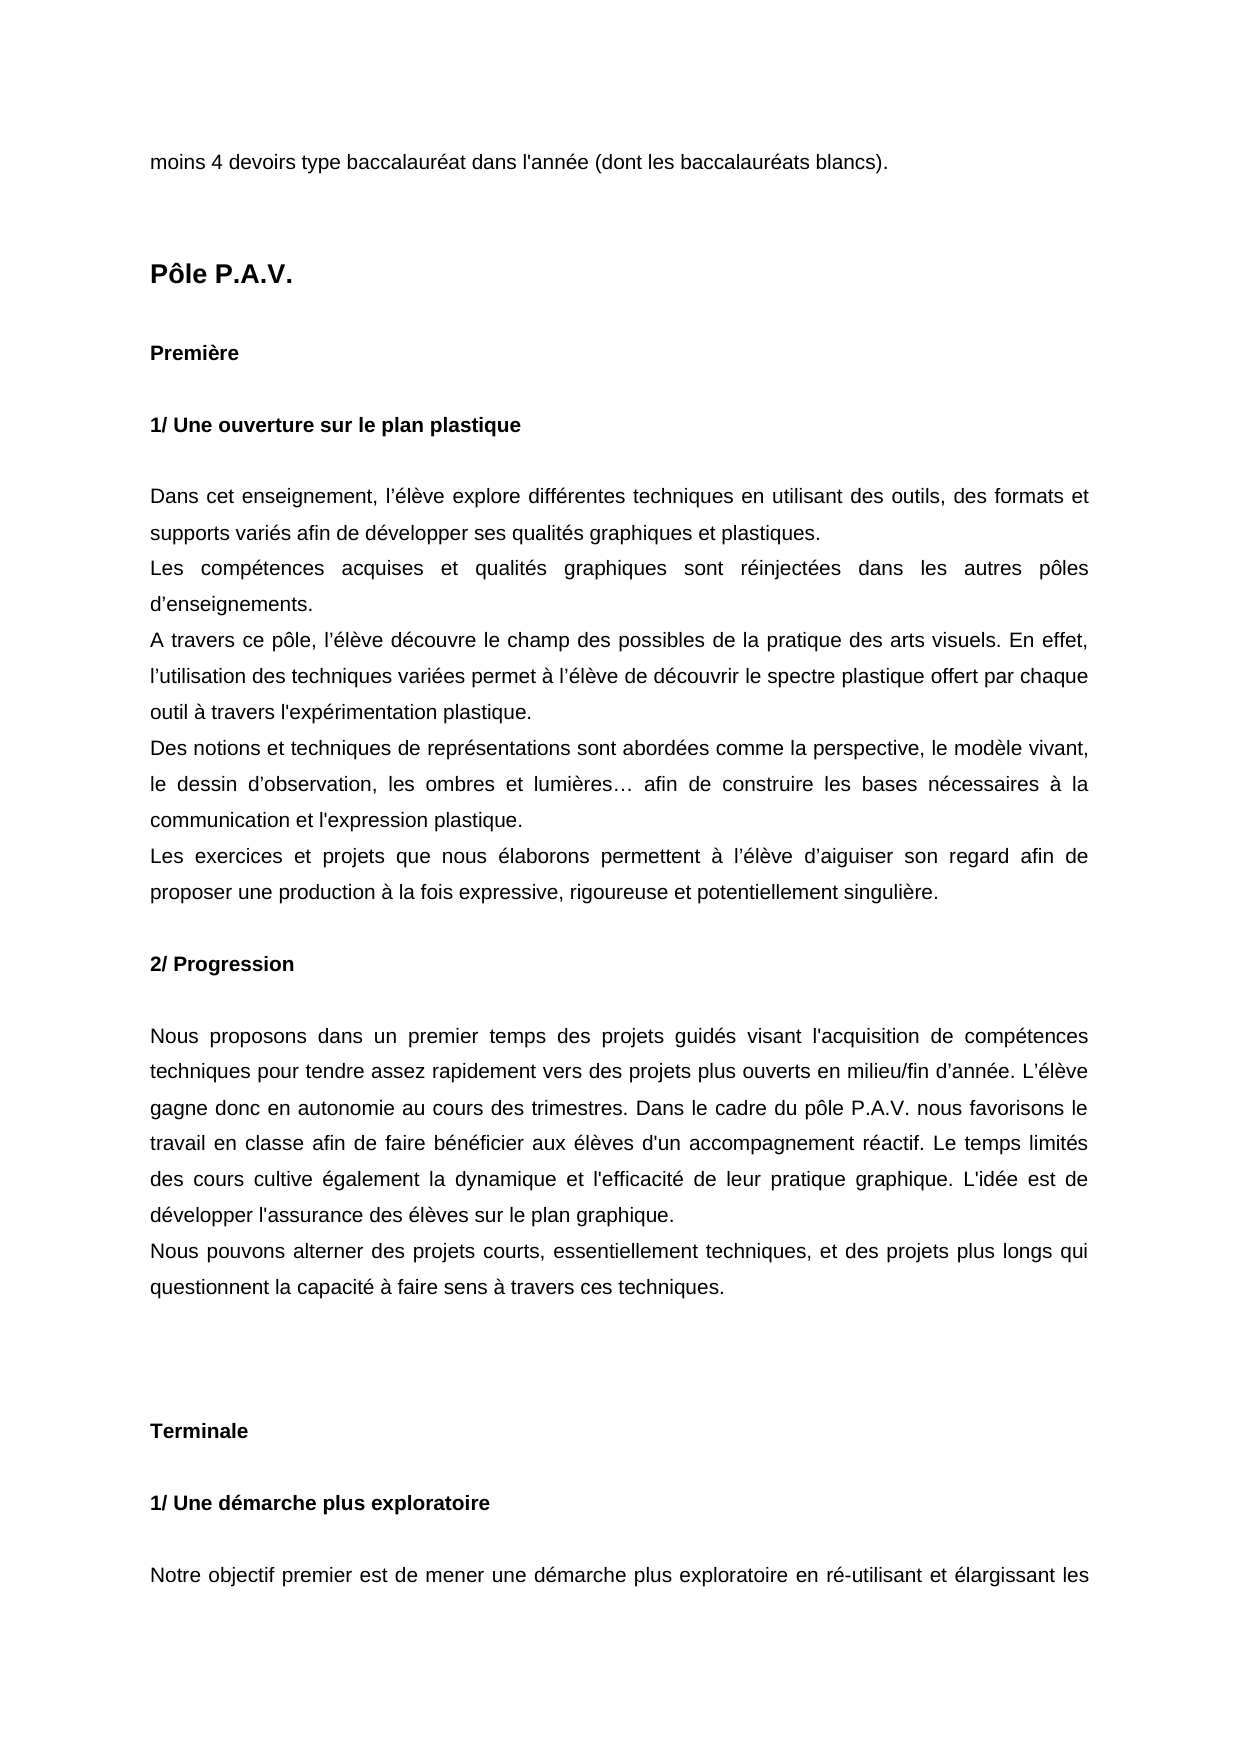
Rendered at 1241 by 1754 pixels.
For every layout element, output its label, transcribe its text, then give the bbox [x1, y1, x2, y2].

text Nous proposons dans un premier temps des projets guidés visant l'acquisition de compétences techniques pour tendre assez rapidement vers des projets plus ouverts en milieu/fin d’année. L’élève gagne donc en autonomie au cours des trimestres. Dans le cadre du pôle P.A.V. nous favorisons le travail en classe afin de faire bénéficier aux élèves d'un accompagnement réactif. Le temps limités des cours cultive également la dynamique et l'efficacité de leur pratique graphique. L'idée est de développer l'assurance des élèves sur le plan graphique. [150, 1023, 1090, 1227]
text Nous pouvons alterner des projets courts, essentiellement techniques, et des projets plus longs qui questionnent la capacité à faire sens à travers ces techniques. [150, 1239, 1090, 1299]
text Les exercices et projets que nous élaborons permettent à l’élève d’aiguiser son regard afin de proposer une production à la fois expressive, rigoureuse et potentiellement singulière. [150, 844, 1090, 904]
text Dans cet enseignement, l’élève explore différentes techniques en utilisant des outils, des formats et supports variés afin de développer ses qualités graphiques et plastiques. [150, 484, 1090, 544]
text moins 4 devoirs type baccalauréat dans l'année (dont les baccalauréats blancs). [150, 150, 1090, 174]
text Notre objectif premier est de mener une démarche plus exploratoire en ré-utilisant et élargissant les [150, 1562, 1090, 1586]
text Les compétences acquises et qualités graphiques sont réinjectées dans les autres pôles d’enseignements. [150, 556, 1090, 616]
text Première [150, 341, 1090, 364]
text A travers ce pôle, l’élève découvre le champ des possibles de la pratique des arts visuels. En effet, l’utilisation des techniques variées permet à l’élève de découvrir le spectre plastique offert par chaque outil à travers l'expérimentation plastique. [150, 628, 1090, 724]
text Des notions et techniques de représentations sont abordées comme la perspective, le modèle vivant, le dessin d’observation, les ombres et lumières… afin de construire les bases nécessaires à la communication et l'expression plastique. [150, 736, 1090, 832]
text Pôle P.A.V. [150, 258, 1090, 289]
text 2/ Progression [150, 952, 1090, 976]
text Terminale [150, 1419, 1090, 1443]
text 1/ Une ouverture sur le plan plastique [150, 412, 1090, 436]
text 1/ Une démarche plus exploratoire [150, 1491, 1090, 1514]
